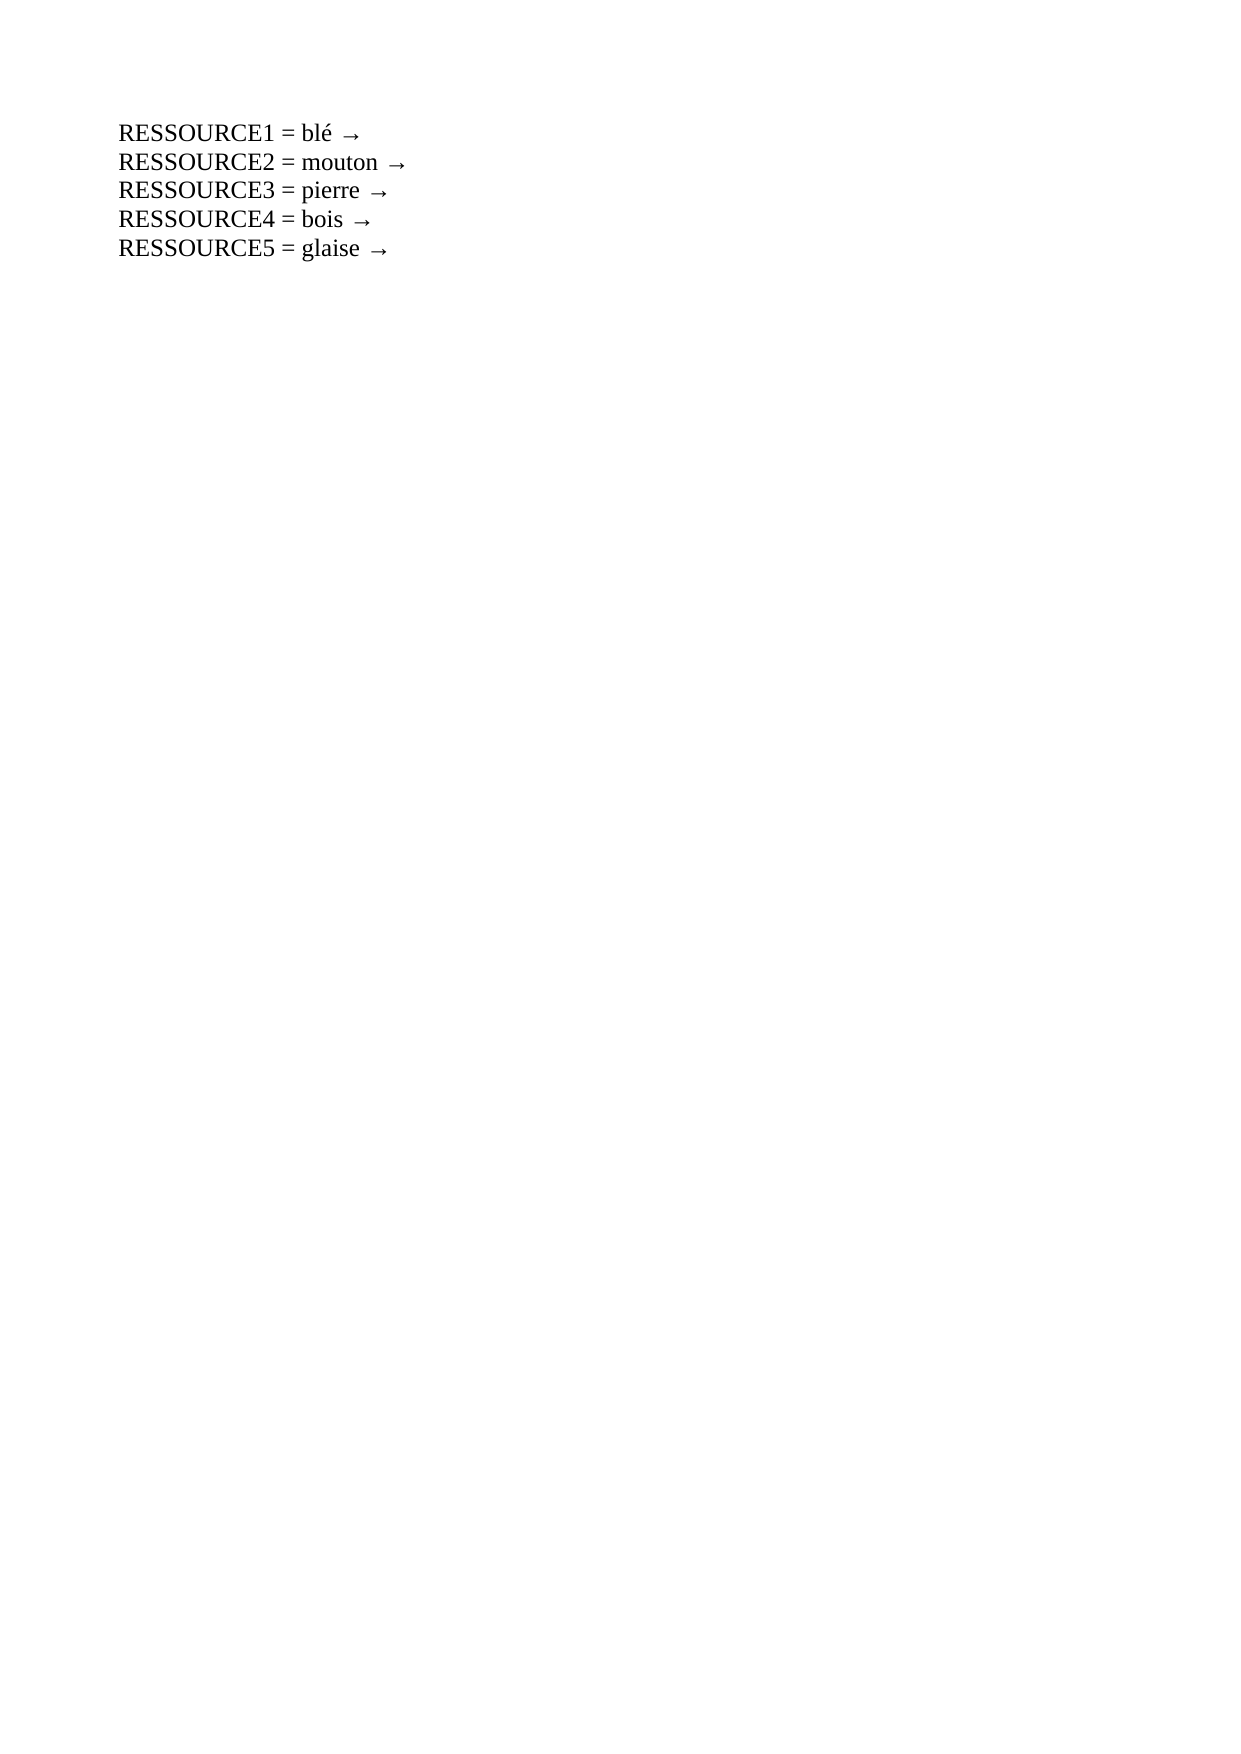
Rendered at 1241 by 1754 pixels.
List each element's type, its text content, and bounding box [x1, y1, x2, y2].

text RESSOURCE1 = blé → [118, 118, 1122, 147]
text RESSOURCE4 = bois → [118, 204, 1122, 233]
text RESSOURCE5 = glaise → [118, 233, 1122, 262]
text RESSOURCE3 = pierre → [118, 176, 1122, 204]
text RESSOURCE2 = mouton → [118, 147, 1122, 176]
